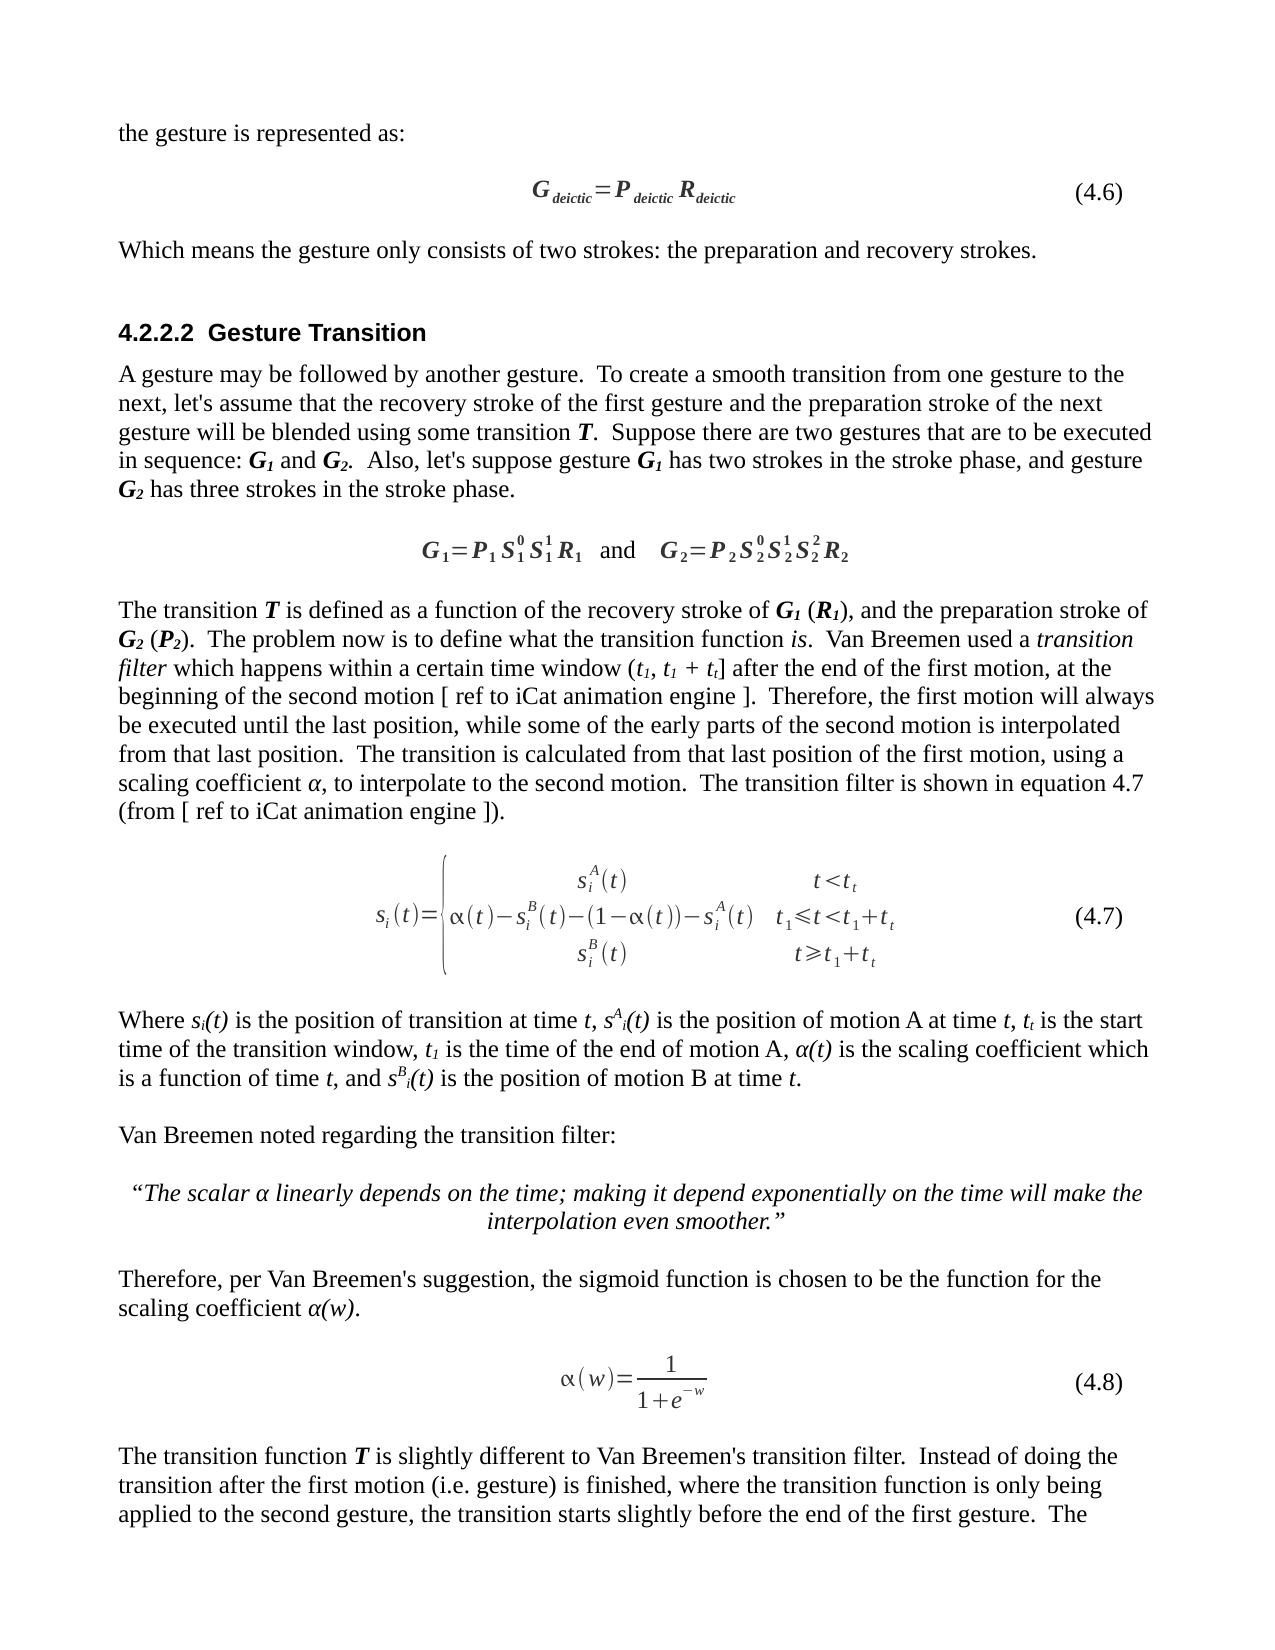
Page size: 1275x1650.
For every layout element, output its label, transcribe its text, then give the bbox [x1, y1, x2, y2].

text (4.7) [118, 854, 1157, 976]
text Therefore, per Van Breemen's suggestion, the sigmoid function is chosen to be the function for the scaling coefficient α(w). [118, 1264, 1157, 1321]
text “The scalar α linearly depends on the time; making it depend exponentially on the time will make the interpolation even smoother.” [118, 1178, 1157, 1235]
text (4.8) [118, 1350, 1157, 1413]
text Van Breemen noted regarding the transition filter: [118, 1120, 1157, 1149]
text and [118, 532, 1157, 566]
text A gesture may be followed by another gesture. To create a smooth transition from one gesture to the next, let's assume that the recovery stroke of the first gesture and the preparation stroke of the next gesture will be blended using some transition T. Suppose there are two gestures that are to be executed in sequence: G1 and G2. Also, let's suppose gesture G1 has two strokes in the stroke phase, and gesture G2 has three strokes in the stroke phase. [118, 359, 1157, 503]
text (4.6) [118, 176, 1157, 207]
text Where si(t) is the position of transition at time t, sAi(t) is the position of motion A at time t, tt is the start time of the transition window, t1 is the time of the end of motion A, α(t) is the scaling coefficient which is a function of time t, and sBi(t) is the position of motion B at time t. [118, 1005, 1157, 1091]
text the gesture is represented as: [118, 118, 1157, 147]
text The transition function T is slightly different to Van Breemen's transition filter. Instead of doing the transition after the first motion (i.e. gesture) is finished, where the transition function is only being applied to the second gesture, the transition starts slightly before the end of the first gesture. The [118, 1441, 1157, 1528]
subtitle 4.2.2.2 Gesture Transition [118, 318, 1157, 347]
text Which means the gesture only consists of two strokes: the preparation and recovery strokes. [118, 236, 1157, 264]
text The transition T is defined as a function of the recovery stroke of G1 (R1), and the preparation stroke of G2 (P2). The problem now is to define what the transition function is. Van Breemen used a transition filter which happens within a certain time window (t1, t1 + tt] after the end of the first motion, at the beginning of the second motion [ ref to iCat animation engine ]. Therefore, the first motion will always be executed until the last position, while some of the early parts of the second motion is interpolated from that last position. The transition is calculated from that last position of the first motion, using a scaling coefficient α, to interpolate to the second motion. The transition filter is shown in equation 4.7 (from [ ref to iCat animation engine ]). [118, 595, 1157, 825]
